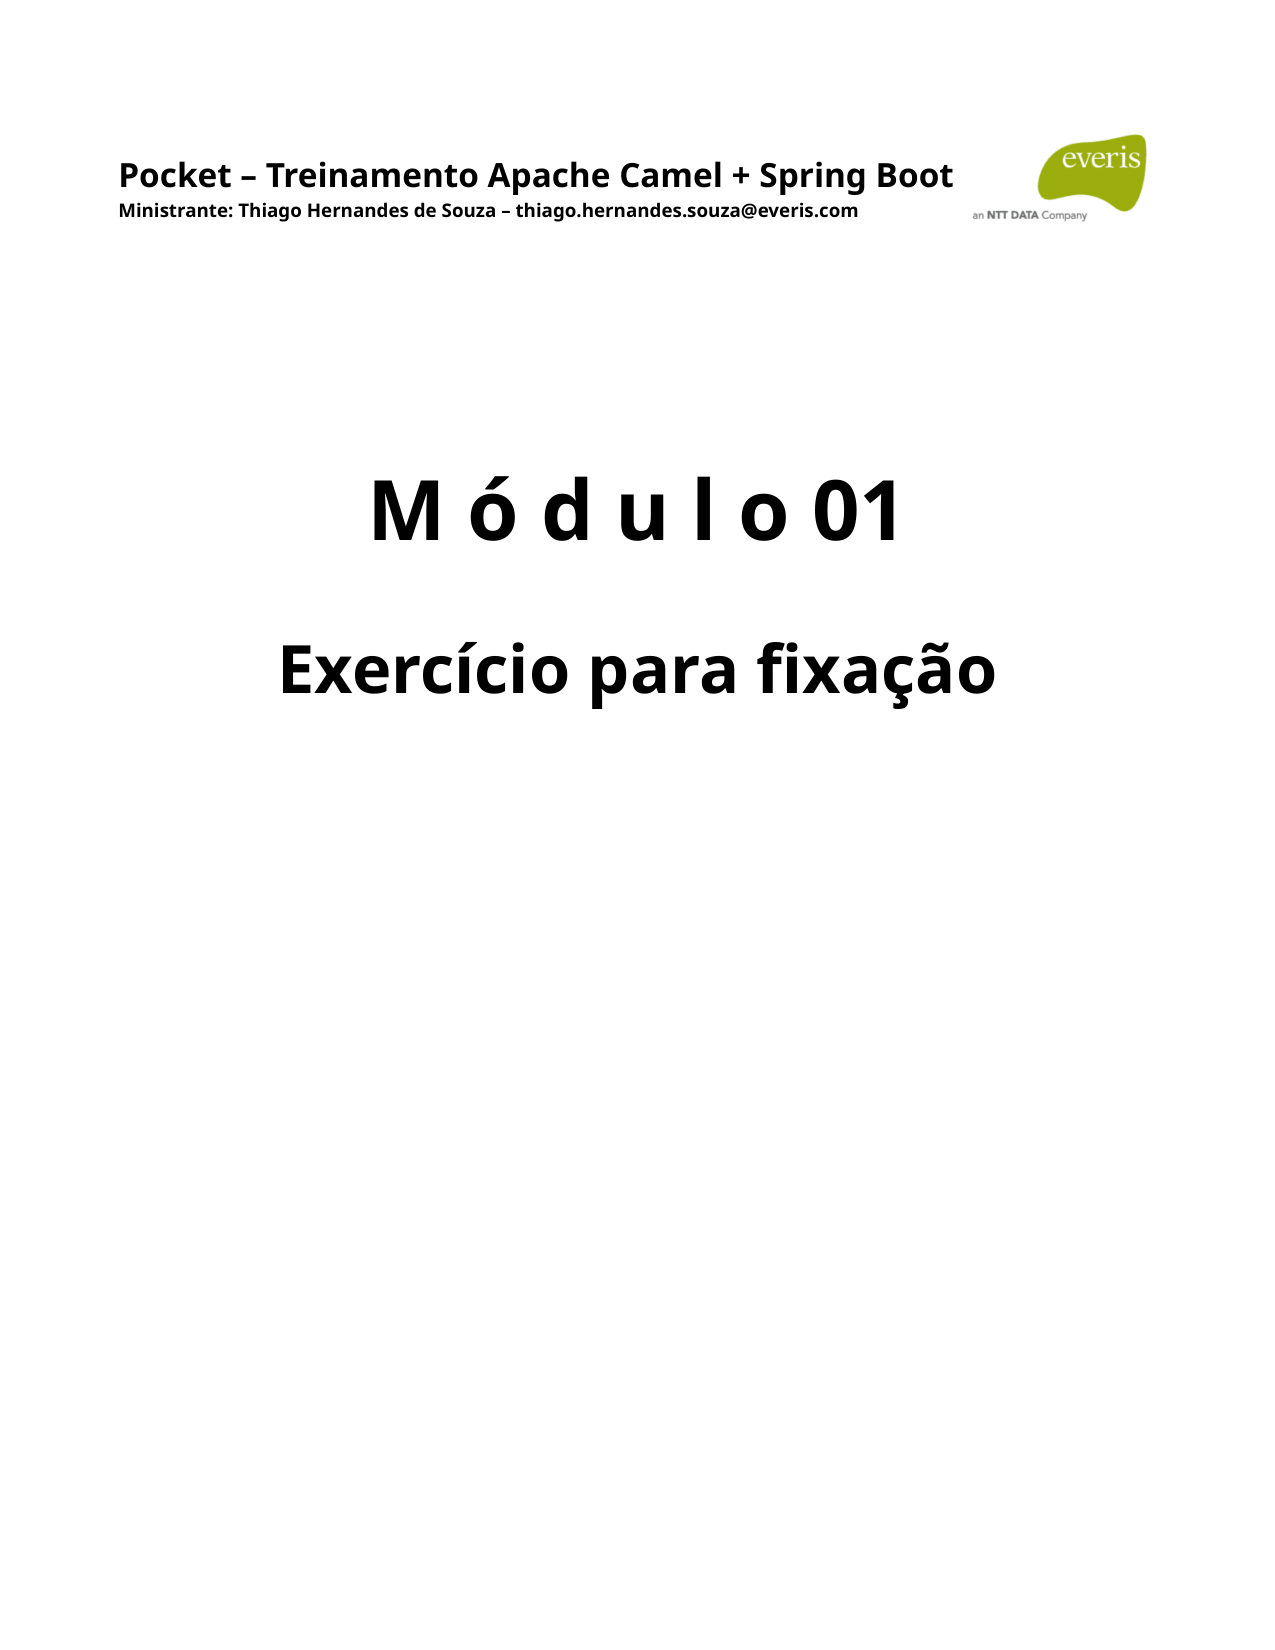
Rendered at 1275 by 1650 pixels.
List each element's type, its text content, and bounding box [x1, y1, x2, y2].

text M ó d u l o 01 [118, 452, 1157, 565]
picture [965, 131, 1154, 225]
text Exercício para fixação [118, 622, 1157, 713]
